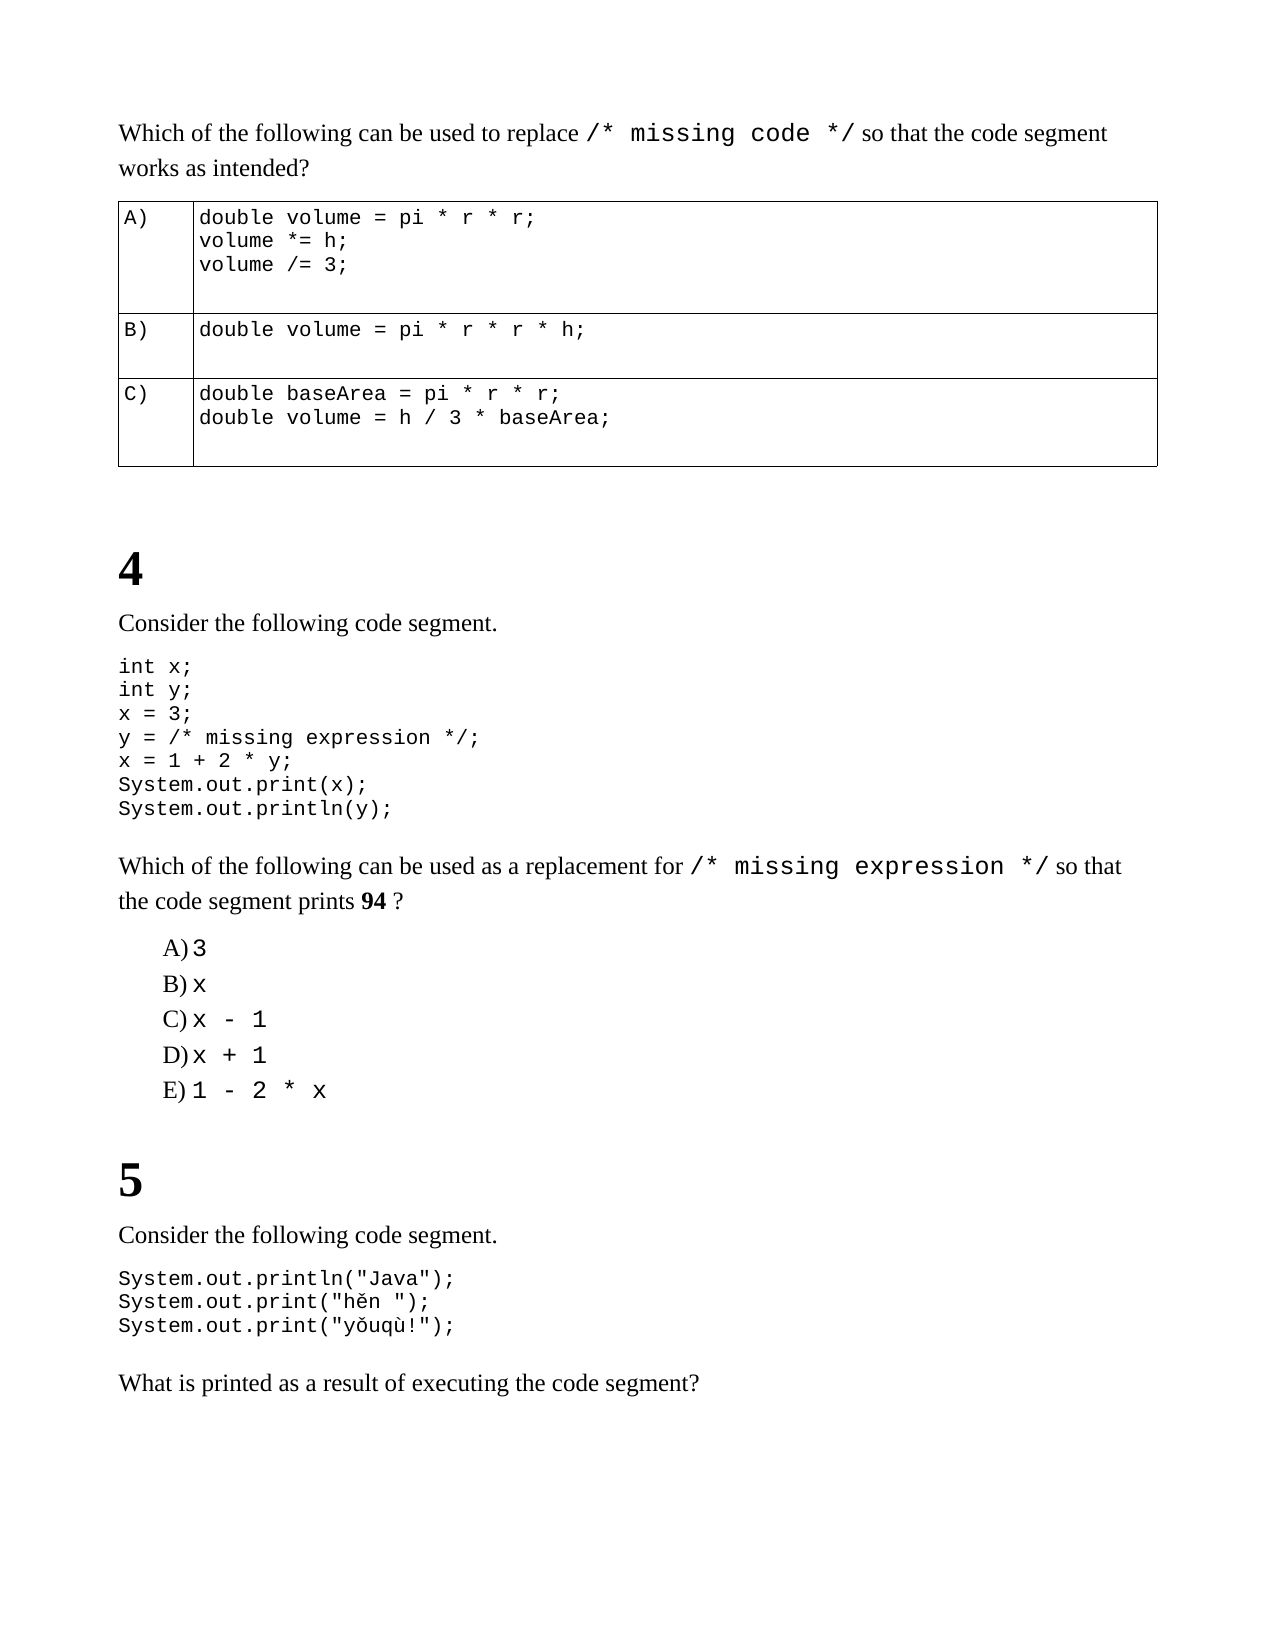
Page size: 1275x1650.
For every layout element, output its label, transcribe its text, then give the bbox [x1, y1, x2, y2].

table_cell B) [119, 314, 193, 377]
list 3 [162, 933, 1157, 964]
list x - 1 [162, 1004, 1157, 1035]
text int x; [118, 656, 1157, 679]
text Consider the following code segment. [118, 1220, 1157, 1249]
text y = /* missing expression */; [118, 727, 1157, 750]
text Consider the following code segment. [118, 608, 1157, 637]
table_cell double volume = pi * r * r * h; [194, 314, 1157, 377]
list x + 1 [162, 1040, 1157, 1071]
text System.out.print("hěn "); [118, 1291, 1157, 1315]
text int y; [118, 679, 1157, 703]
text System.out.print(x); [118, 774, 1157, 798]
table_header A) [119, 202, 193, 313]
text System.out.print("yǒuqù!"); [118, 1315, 1157, 1339]
subtitle 4 [118, 538, 1157, 596]
text x = 3; [118, 703, 1157, 727]
text Which of the following can be used to replace /* missing code */ so that the code segment works as intended? [118, 118, 1157, 182]
table_header double volume = pi * r * r; volume *= h; volume /= 3; [194, 202, 1157, 313]
subtitle 5 [118, 1150, 1157, 1208]
list 1 - 2 * x [162, 1075, 1157, 1106]
text What is printed as a result of executing the code segment? [118, 1368, 1157, 1463]
table_cell C) [119, 379, 193, 466]
table_cell double baseArea = pi * r * r; double volume = h / 3 * baseArea; [194, 379, 1157, 466]
text System.out.println("Java"); [118, 1268, 1157, 1291]
text System.out.println(y); [118, 798, 1157, 821]
text Which of the following can be used as a replacement for /* missing expression */ so that the code segment prints 94 ? [118, 851, 1157, 915]
text x = 1 + 2 * y; [118, 750, 1157, 774]
list x [162, 969, 1157, 1000]
